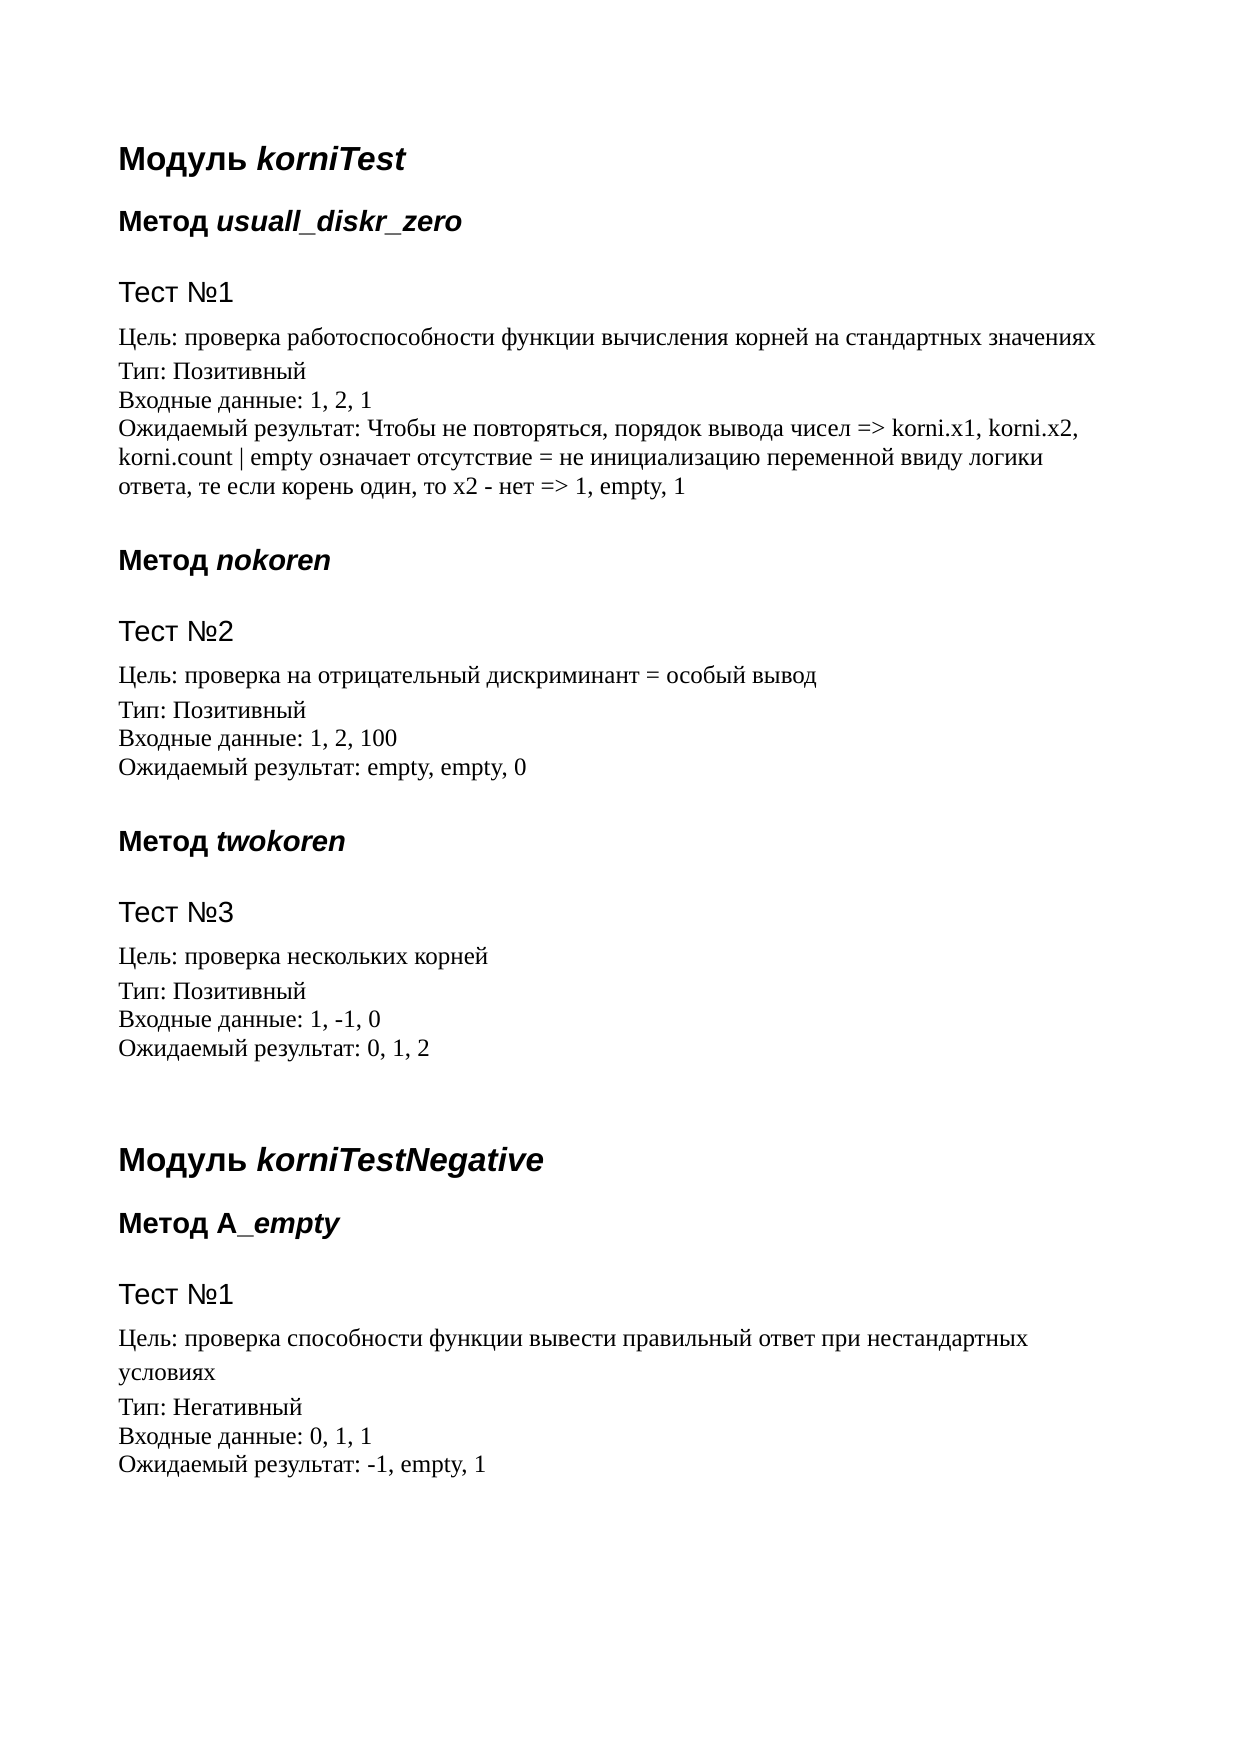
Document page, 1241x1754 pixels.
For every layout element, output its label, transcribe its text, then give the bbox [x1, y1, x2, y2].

text Ожидаемый результат: -1, empty, 1 [118, 1449, 1122, 1478]
subtitle Модуль korniTestNegative [118, 1140, 1122, 1179]
subtitle Тест №1 [118, 276, 1122, 309]
subtitle Метод A_empty [118, 1206, 1122, 1239]
text Ожидаемый результат: 0, 1, 2 [118, 1033, 1122, 1062]
text Цель: проверка работоспособности функции вычисления корней на стандартных значениях [118, 322, 1122, 350]
text Ожидаемый результат: Чтобы не повторяться, порядок вывода чисел => korni.x1, korni.x2, korni.count | empty означает отсутствие = не инициализацию переменной ввиду логики ответа, те если корень один, то x2 - нет => 1, empty, 1 [118, 413, 1122, 500]
text Тип: Негативный [118, 1392, 1122, 1421]
text Входные данные: 1, 2, 1 [118, 385, 1122, 413]
text Входные данные: 1, -1, 0 [118, 1004, 1122, 1033]
subtitle Тест №1 [118, 1277, 1122, 1311]
subtitle Модуль korniTest [118, 139, 1122, 177]
text Входные данные: 0, 1, 1 [118, 1421, 1122, 1449]
text Цель: проверка на отрицательный дискриминант = особый вывод [118, 660, 1122, 689]
subtitle Тест №3 [118, 895, 1122, 929]
text Входные данные: 1, 2, 100 [118, 723, 1122, 752]
text Тип: Позитивный [118, 695, 1122, 723]
subtitle Тест №2 [118, 614, 1122, 648]
text Цель: проверка нескольких корней [118, 941, 1122, 970]
text Тип: Позитивный [118, 976, 1122, 1004]
subtitle Метод nokoren [118, 543, 1122, 577]
subtitle Метод twokoren [118, 824, 1122, 858]
text Ожидаемый результат: empty, empty, 0 [118, 752, 1122, 781]
subtitle Метод usuall_diskr_zero [118, 204, 1122, 238]
text Цель: проверка способности функции вывести правильный ответ при нестандартных условиях [118, 1323, 1122, 1386]
text Тип: Позитивный [118, 356, 1122, 385]
